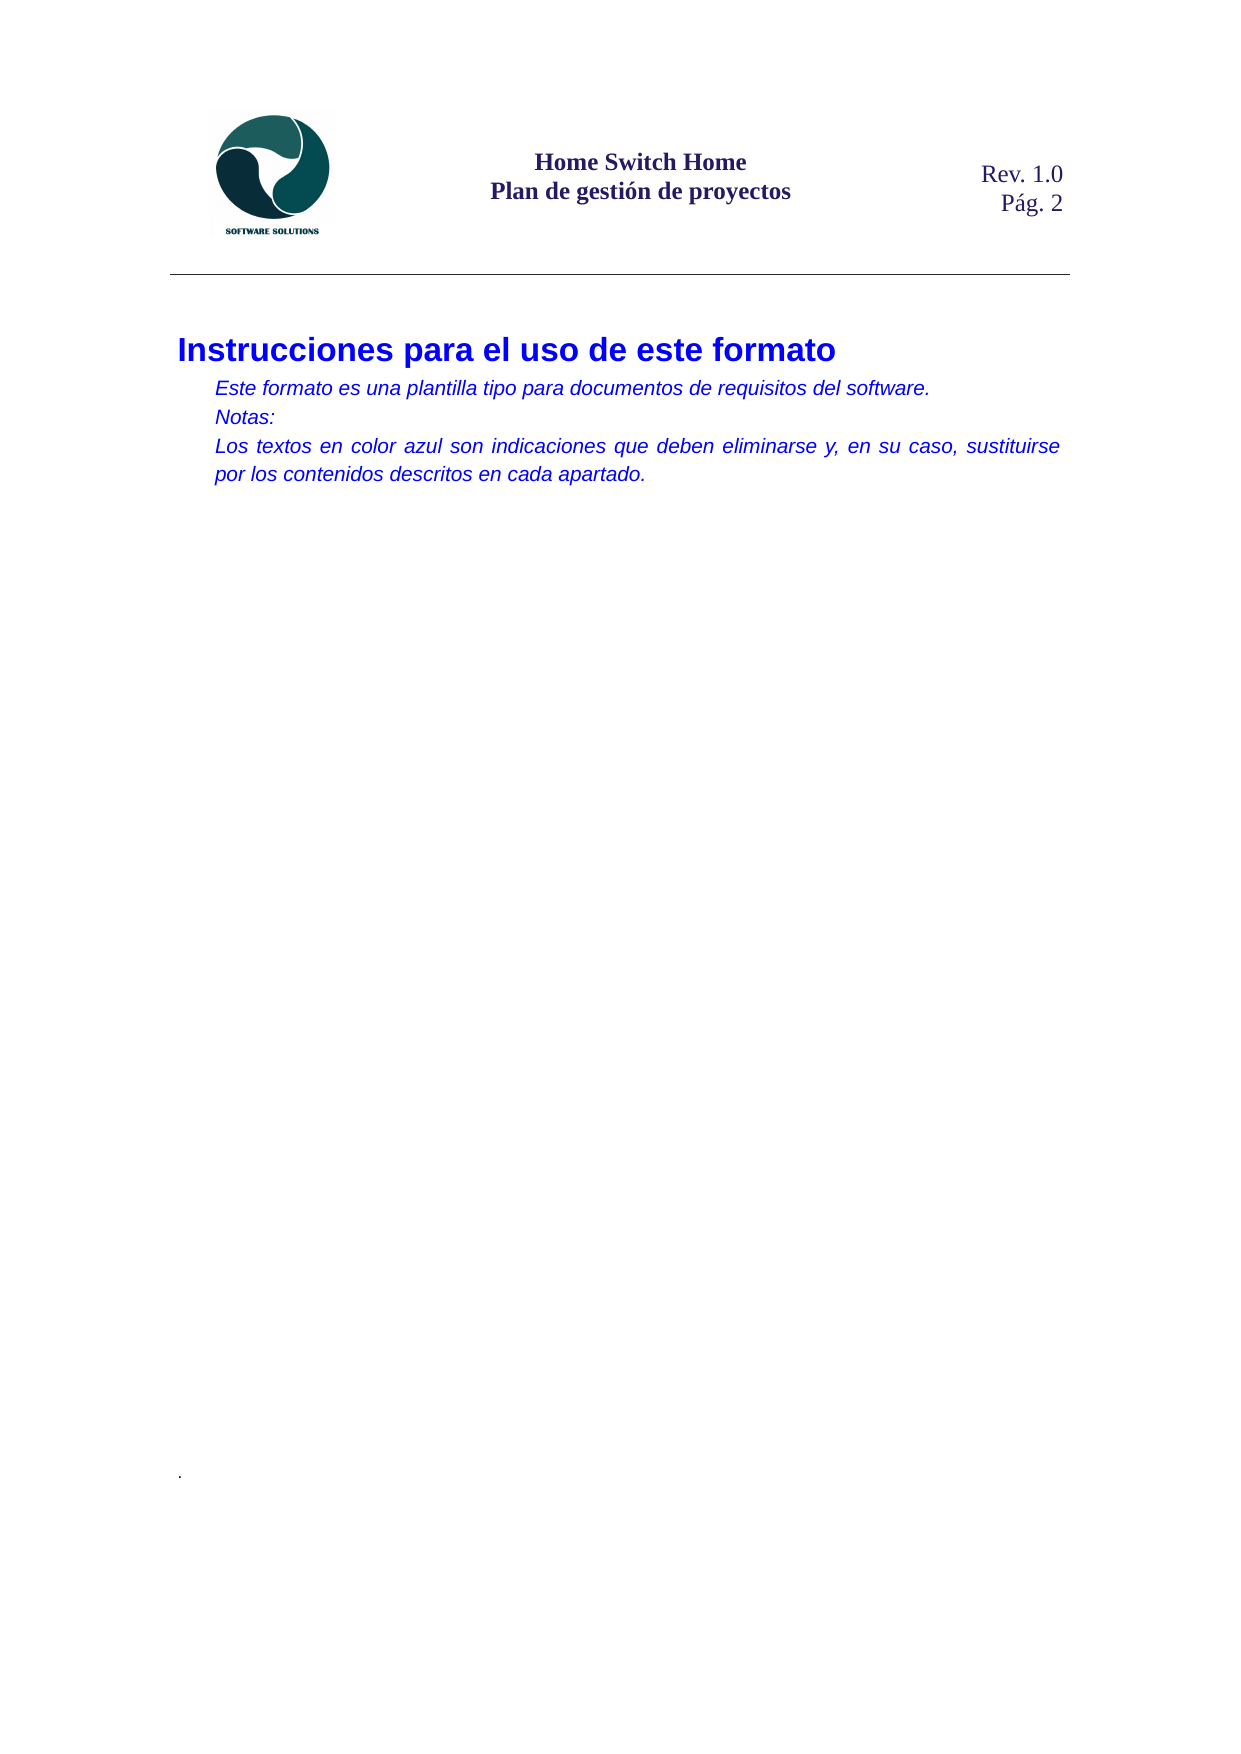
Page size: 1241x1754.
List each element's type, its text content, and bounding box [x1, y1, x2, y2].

text Notas: [215, 405, 1063, 429]
text Los textos en color azul son indicaciones que deben eliminarse y, en su caso, sustituirse por los contenidos descritos en cada apartado. [215, 433, 1063, 486]
text Este formato es una plantilla tipo para documentos de requisitos del software. [215, 376, 1063, 400]
text Instrucciones para el uso de este formato [177, 330, 1063, 368]
text . [177, 1463, 1063, 1482]
picture [209, 109, 335, 238]
